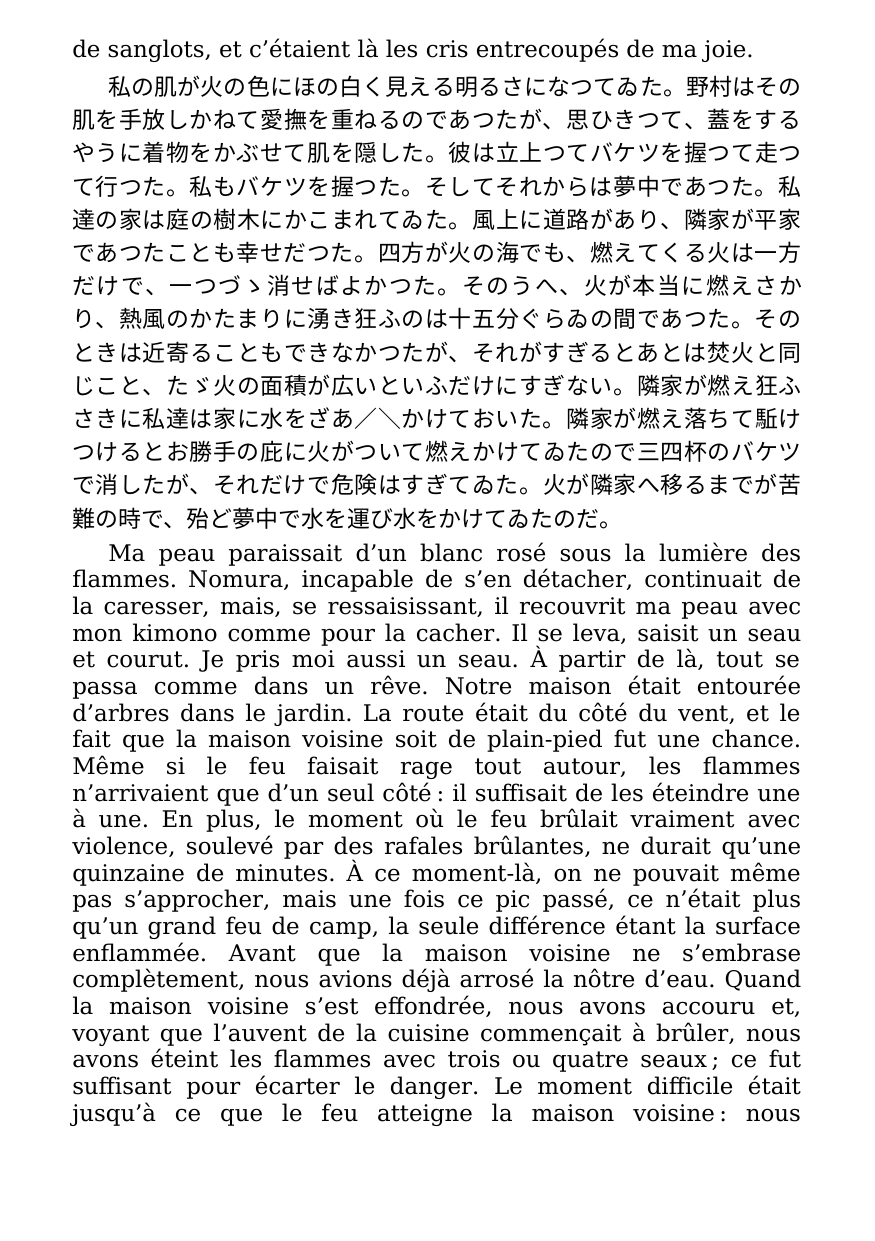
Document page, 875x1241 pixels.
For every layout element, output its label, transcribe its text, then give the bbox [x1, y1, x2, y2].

text de sanglots, et c’étaient là les cris entrecoupés de ma joie. [72, 36, 802, 63]
text Ma peau paraissait d’un blanc rosé sous la lumière des flammes. Nomura, incapable de s’en détacher, continuait de la caresser, mais, se ressaisissant, il recouvrit ma peau avec mon kimono comme pour la cacher. Il se leva, saisit un seau et courut. Je pris moi aussi un seau. À partir de là, tout se passa comme dans un rêve. Notre maison était entourée d’arbres dans le jardin. La route était du côté du vent, et le fait que la maison voisine soit de plain-pied fut une chance. Même si le feu faisait rage tout autour, les flammes n’arrivaient que d’un seul côté : il suffisait de les éteindre une à une. En plus, le moment où le feu brûlait vraiment avec violence, soulevé par des rafales brûlantes, ne durait qu’une quinzaine de minutes. À ce moment-là, on ne pouvait même pas s’approcher, mais une fois ce pic passé, ce n’était plus qu’un grand feu de camp, la seule différence étant la surface enflammée. Avant que la maison voisine ne s’embrase complètement, nous avions déjà arrosé la nôtre d’eau. Quand la maison voisine s’est effondrée, nous avons accouru et, voyant que l’auvent de la cuisine commençait à brûler, nous avons éteint les flammes avec trois ou quatre seaux ; ce fut suffisant pour écarter le danger. Le moment difficile était jusqu’à ce que le feu atteigne la maison voisine : nous [72, 540, 802, 1126]
text 私の肌が火の色にほの白く見える明るさになつてゐた。野村はその肌を手放しかねて愛撫を重ねるのであつたが、思ひきつて、蓋をするやうに着物をかぶせて肌を隠した。彼は立上つてバケツを握つて走つて行つた。私もバケツを握つた。そしてそれからは夢中であつた。私達の家は庭の樹木にかこまれてゐた。風上に道路があり、隣家が平家であつたことも幸せだつた。四方が火の海でも、燃えてくる火は一方だけで、一つづゝ消せばよかつた。そのうへ、火が本当に燃えさかり、熱風のかたまりに湧き狂ふのは十五分ぐらゐの間であつた。そのときは近寄ることもできなかつたが、それがすぎるとあとは焚火と同じこと、たゞ火の面積が広いといふだけにすぎない。隣家が燃え狂ふさきに私達は家に水をざあ／＼かけておいた。隣家が燃え落ちて駈けつけるとお勝手の庇に火がついて燃えかけてゐたので三四杯のバケツで消したが、それだけで危険はすぎてゐた。火が隣家へ移るまでが苦難の時で、殆ど夢中で水を運び水をかけてゐたのだ。 [72, 69, 802, 534]
